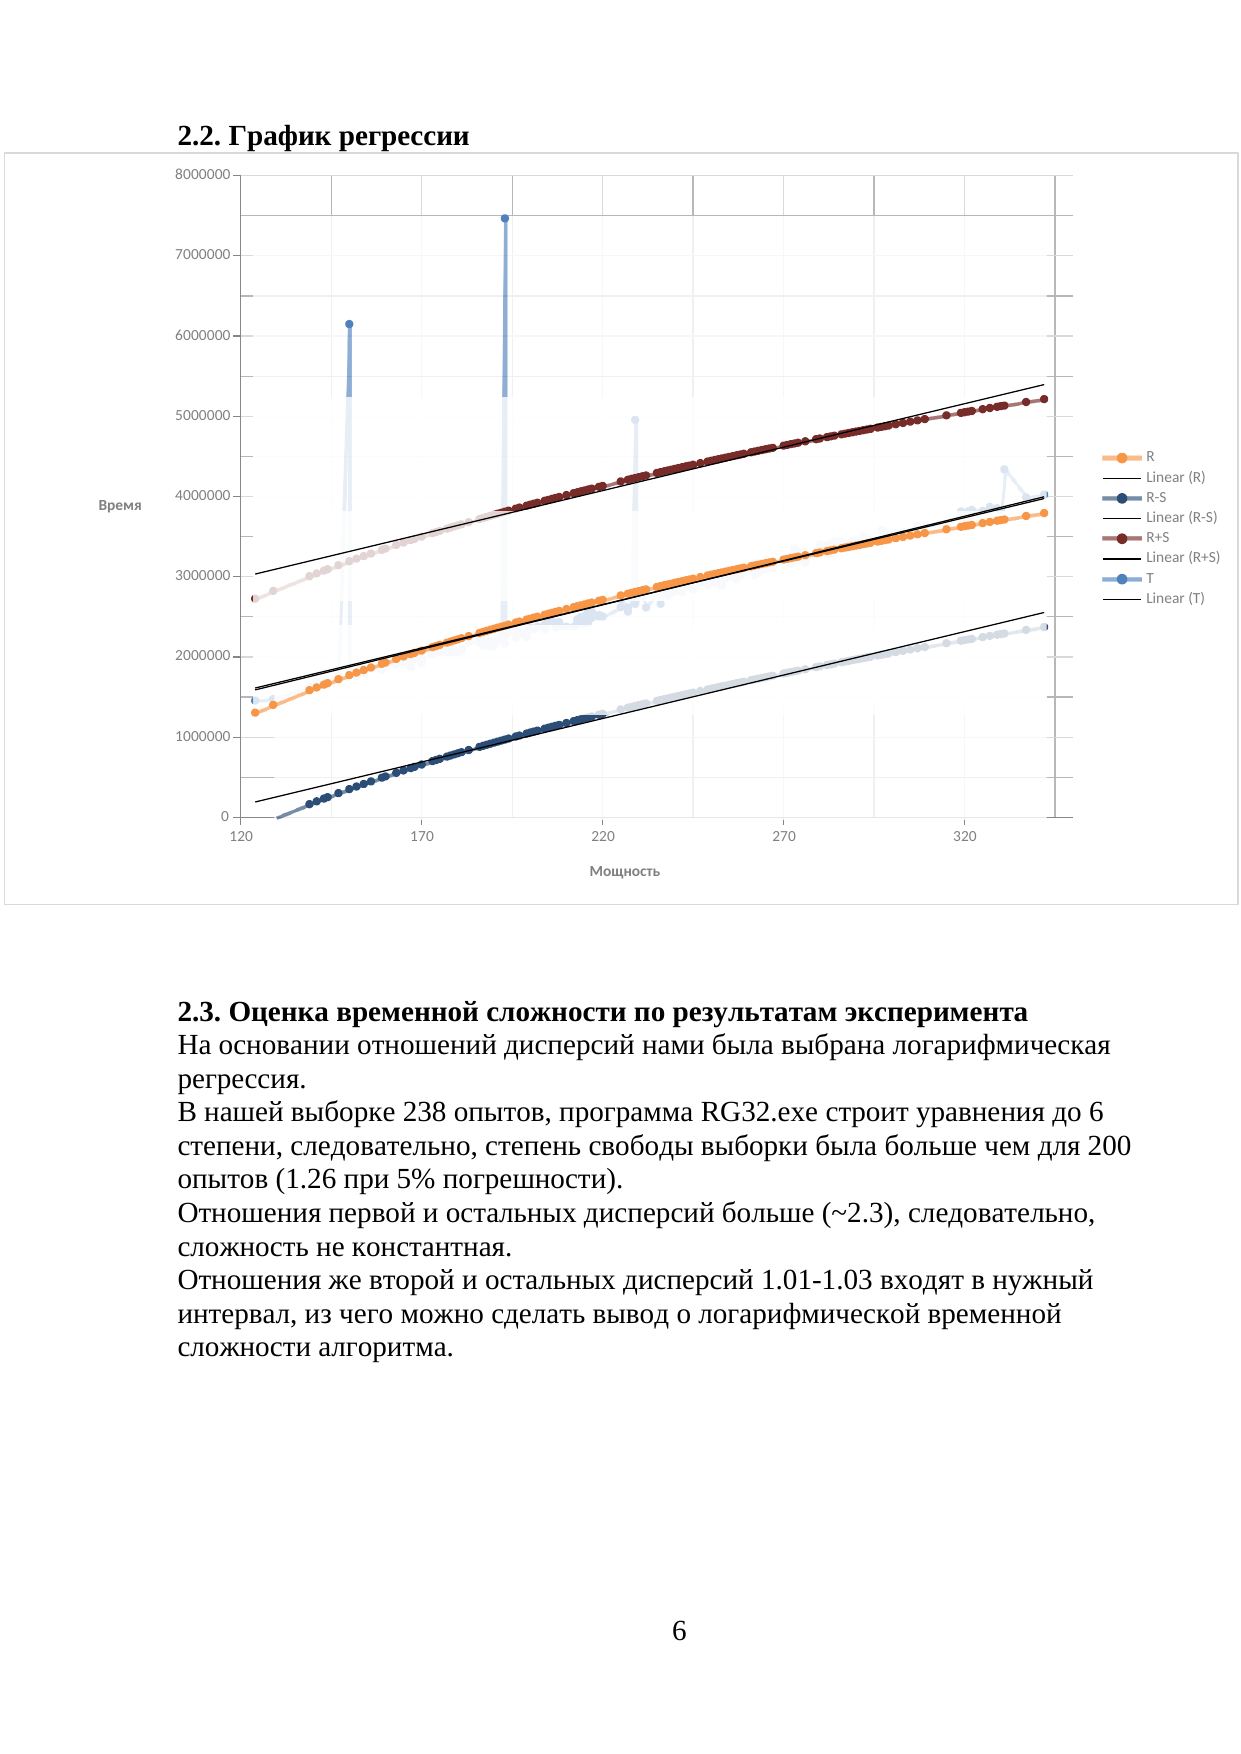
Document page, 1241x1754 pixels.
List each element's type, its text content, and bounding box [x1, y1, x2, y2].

text Отношения же второй и остальных дисперсий 1.01-1.03 входят в нужный интервал, из чего можно сделать вывод о логарифмической временной сложности алгоритма. [177, 1262, 1181, 1363]
subtitle 2.3. Оценка временной сложности по результатам эксперимента [177, 994, 1181, 1027]
text В нашей выборке 238 опытов, программа RG32.exe строит уравнения до 6 степени, следовательно, степень свободы выборки была больше чем для 200 опытов (1.26 при 5% погрешности). [177, 1094, 1181, 1195]
text На основании отношений дисперсий нами была выбрана логарифмическая регрессия. [177, 1027, 1181, 1094]
subtitle 2.2. График регрессии [177, 118, 1181, 152]
text Отношения первой и остальных дисперсий больше (~2.3), следовательно, сложность не константная. [177, 1195, 1181, 1262]
